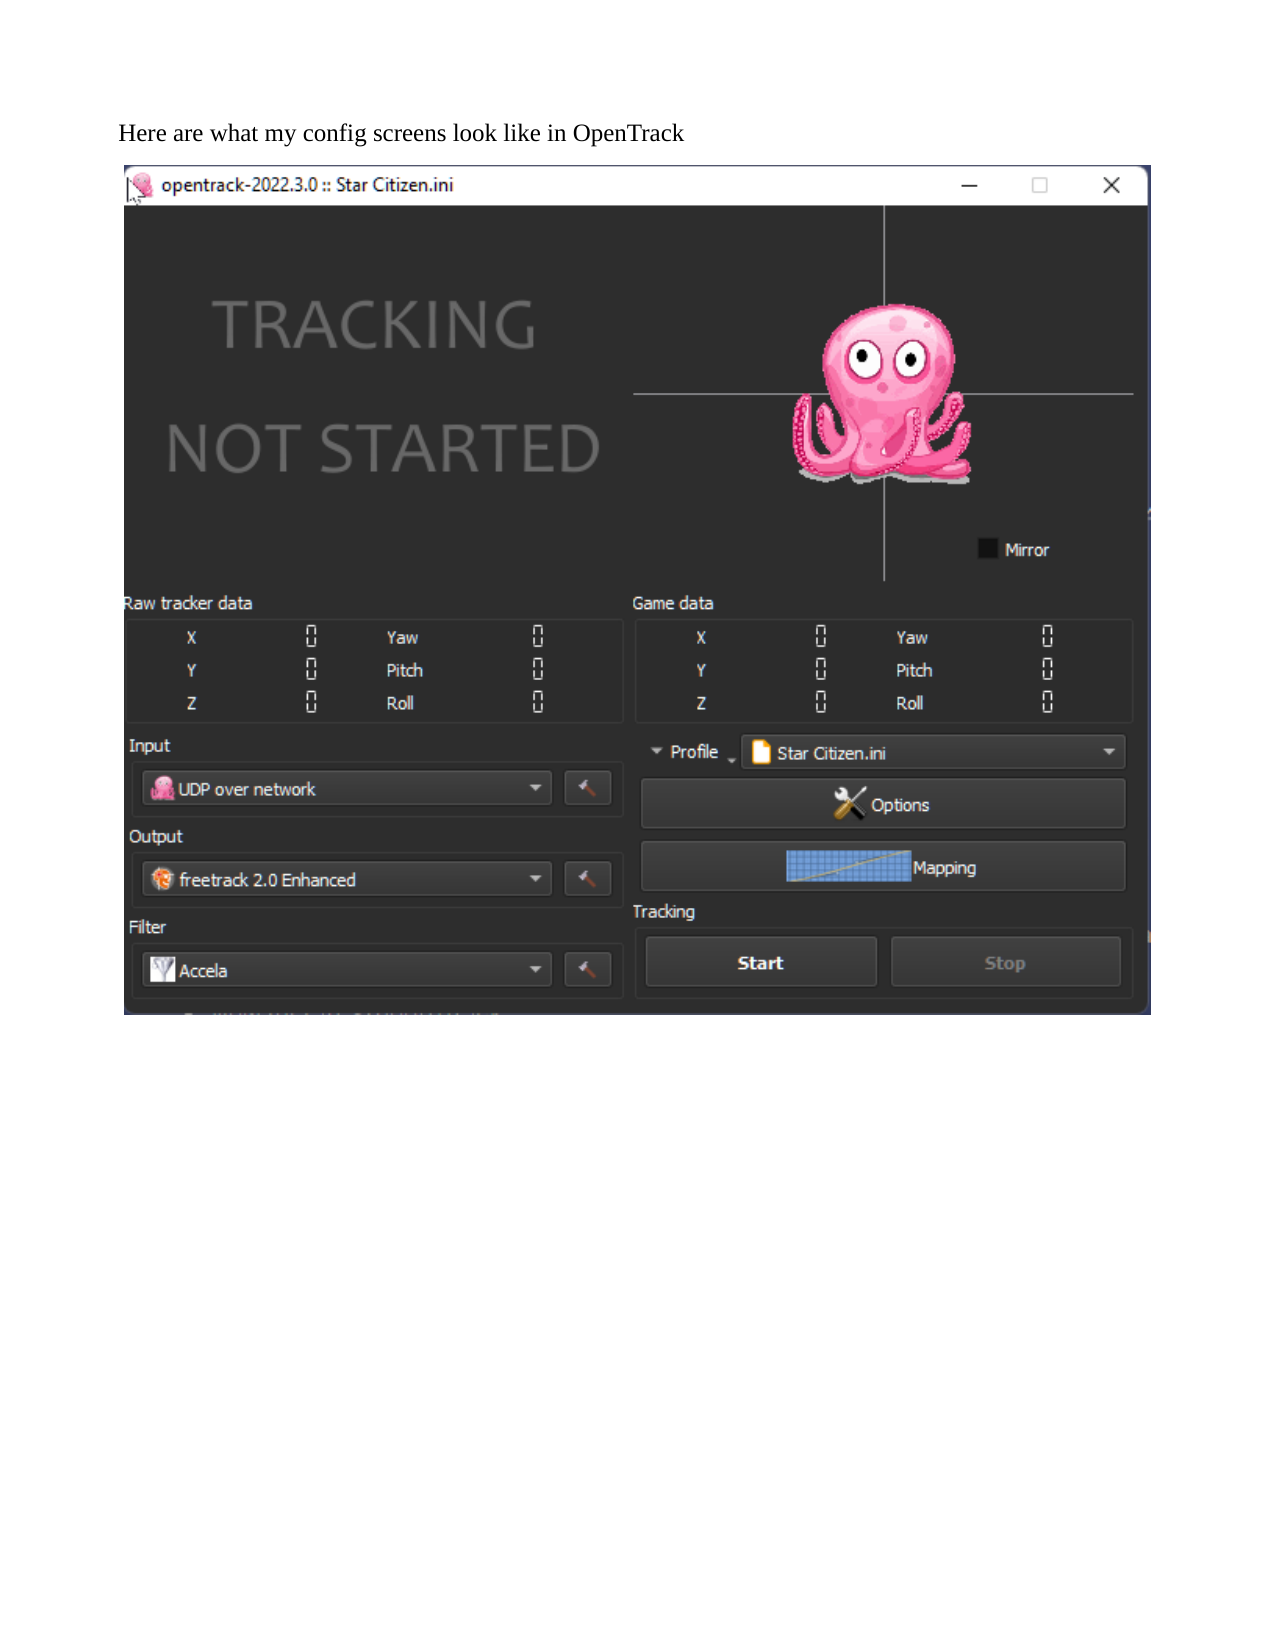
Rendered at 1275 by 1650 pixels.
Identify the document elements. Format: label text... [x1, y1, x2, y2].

text Here are what my config screens look like in OpenTrack [118, 118, 1157, 147]
picture [124, 165, 1151, 1015]
